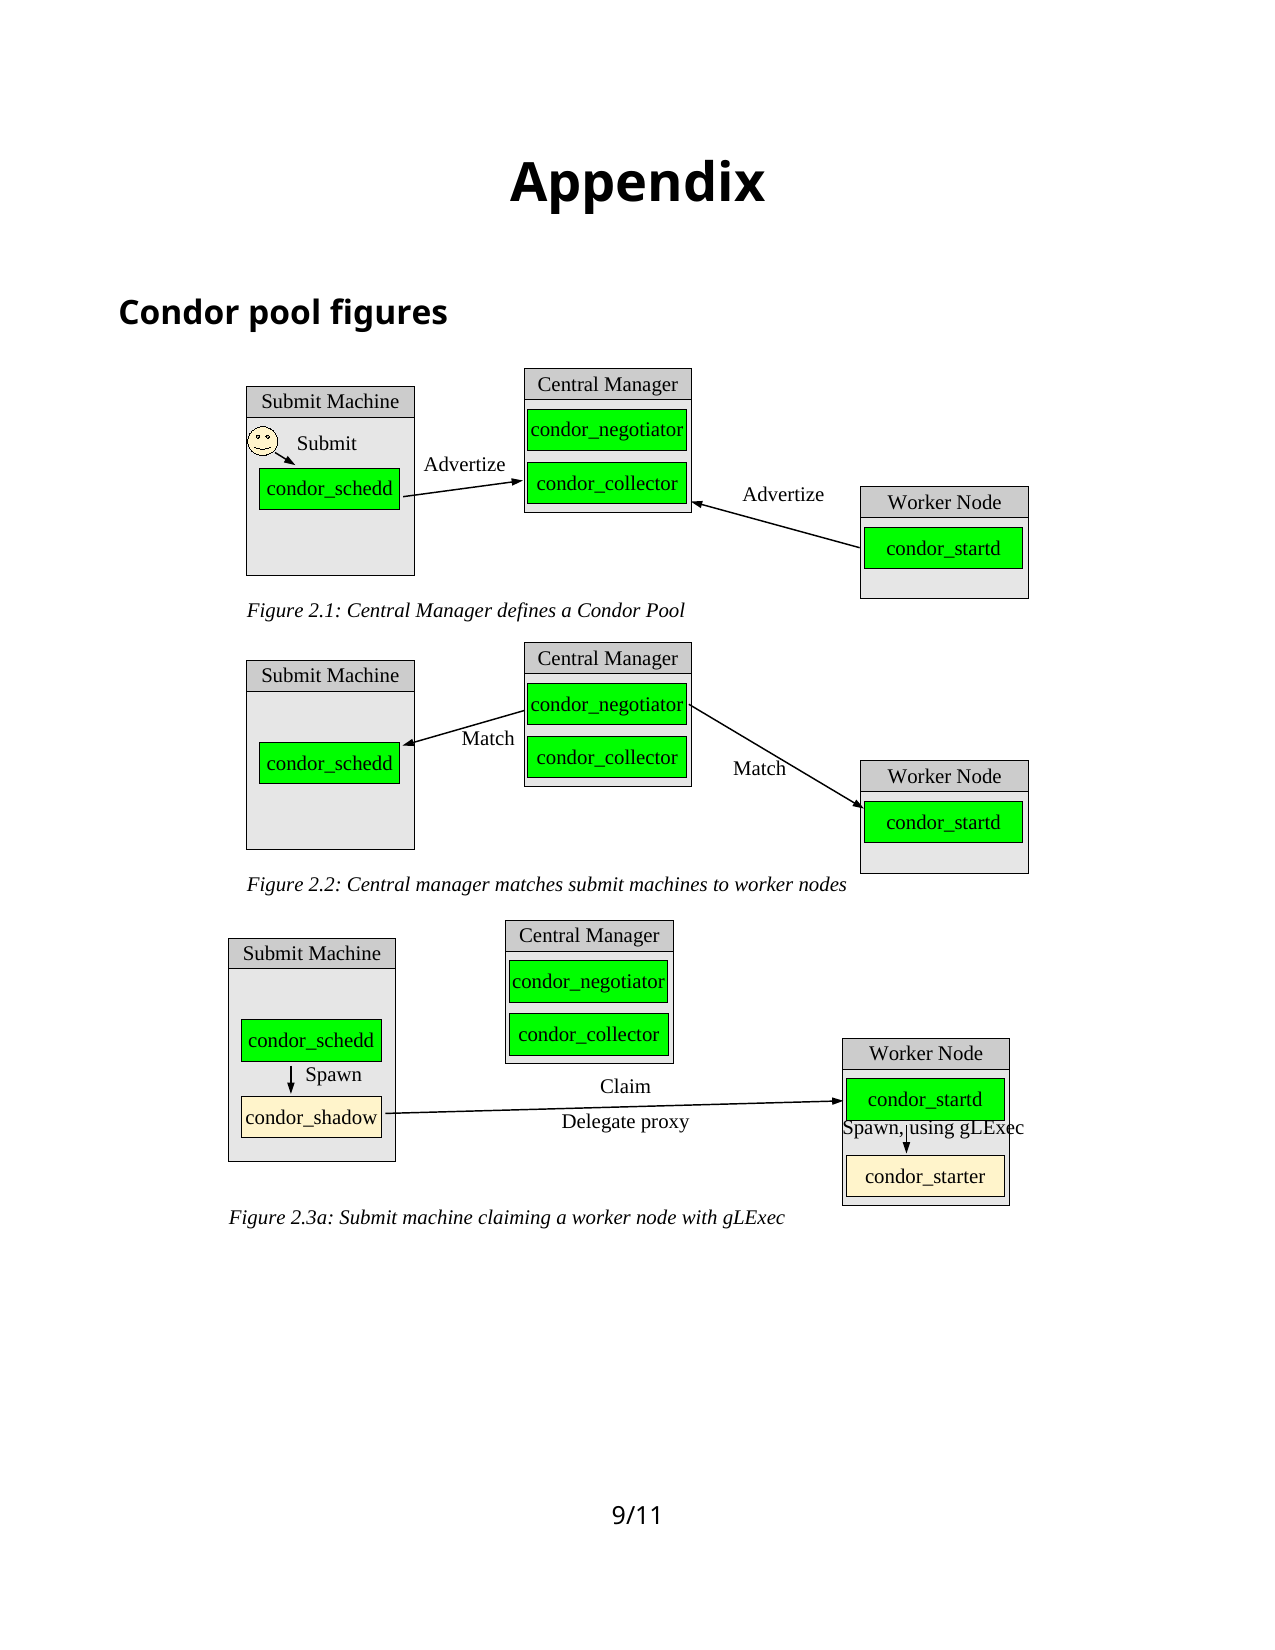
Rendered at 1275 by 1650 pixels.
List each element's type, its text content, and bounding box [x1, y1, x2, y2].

text Figure 2.2: Central manager matches submit machines to worker nodes [247, 708, 1028, 896]
text Figure 2.3a: Submit machine claiming a worker node with gLExec [229, 933, 1046, 1229]
text Figure 2.2: Central manager matches submit machines to worker nodes [247, 655, 524, 740]
title Appendix [118, 143, 1157, 217]
text Figure 2.2: Central manager matches submit machines to worker nodes [692, 655, 1028, 802]
text Figure 2.1: Central Manager defines a Condor Pool [247, 381, 1028, 622]
subtitle Condor pool figures [118, 288, 1157, 334]
